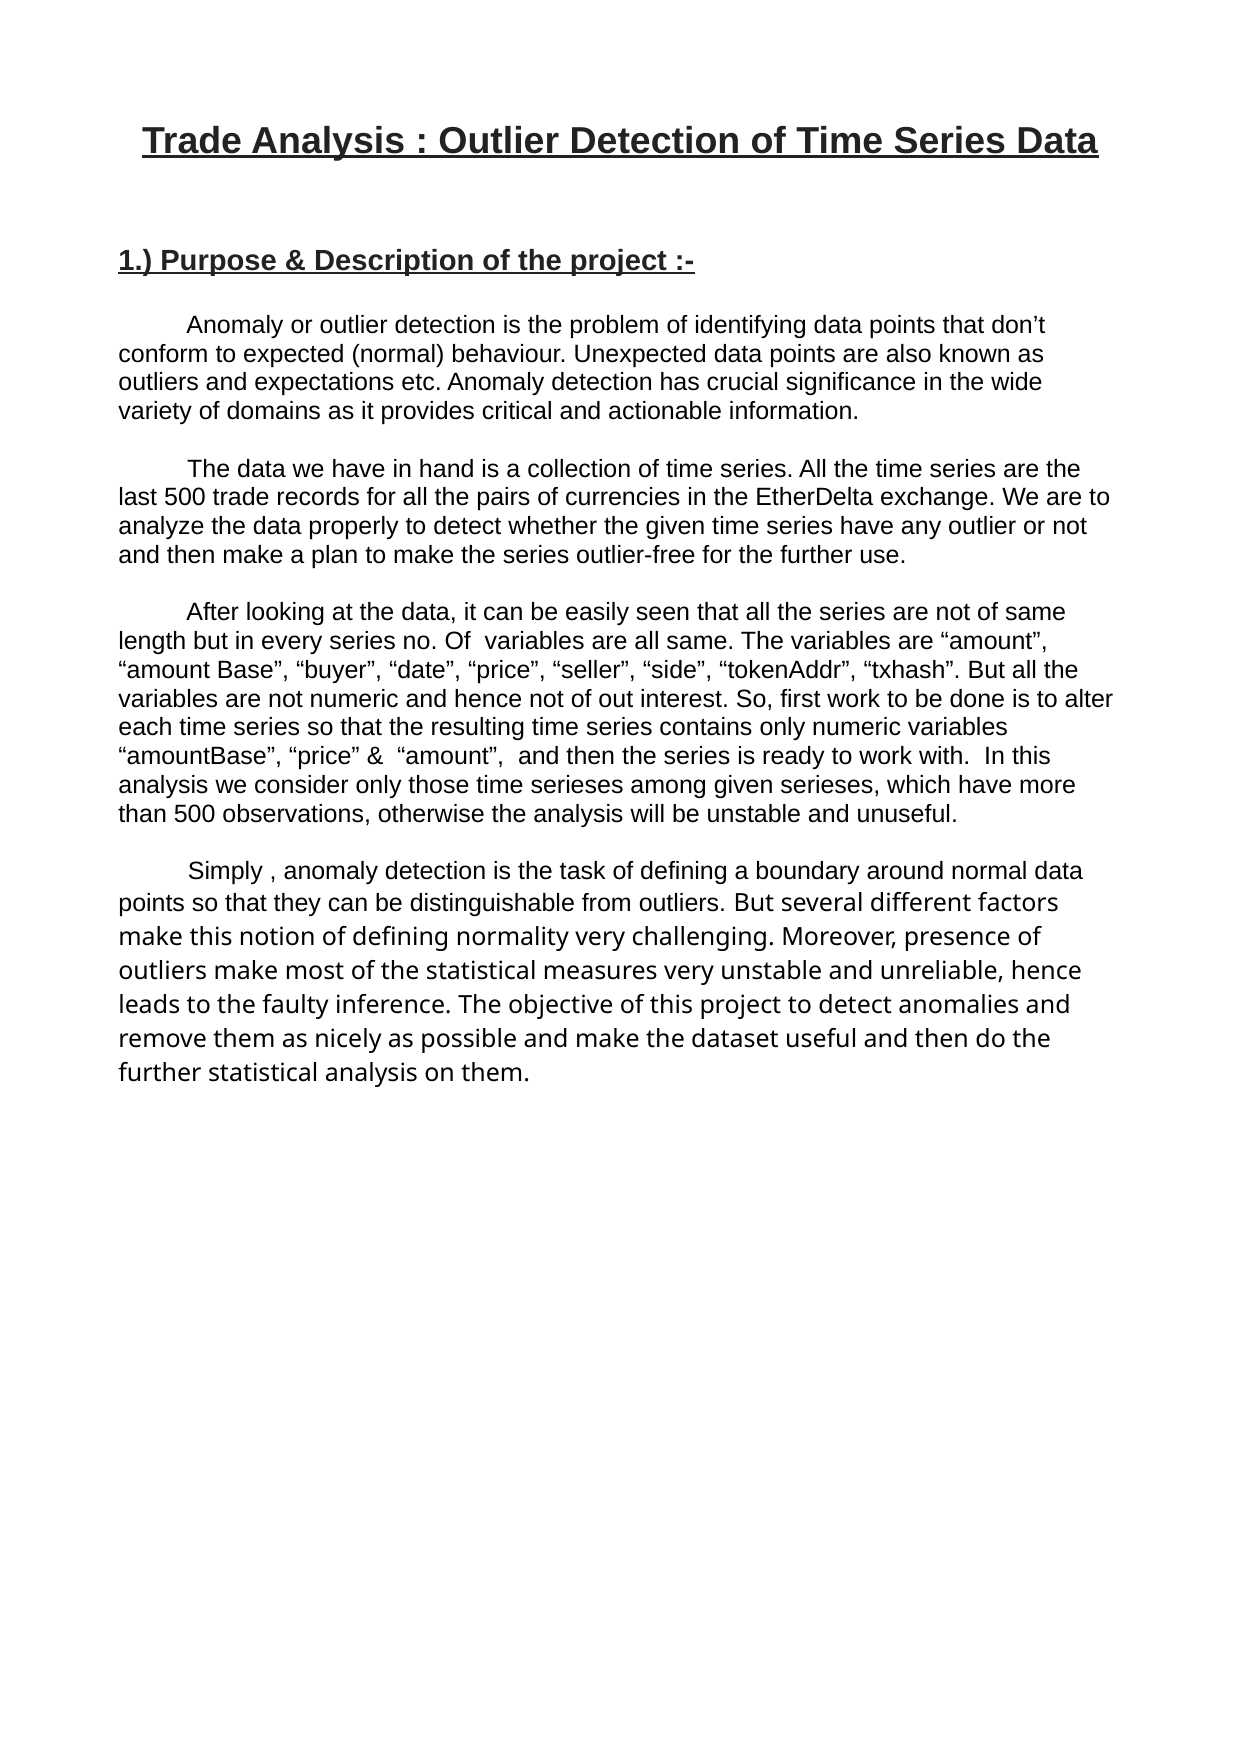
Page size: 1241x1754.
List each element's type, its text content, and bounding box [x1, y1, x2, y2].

text Simply , anomaly detection is the task of defining a boundary around normal data points so that they can be distinguishable from outliers. But several different factors make this notion of defining normality very challenging. Moreover, presence of outliers make most of the statistical measures very unstable and unreliable, hence leads to the faulty inference. The objective of this project to detect anomalies and remove them as nicely as possible and make the dataset useful and then do the further statistical analysis on them. [118, 856, 1122, 1089]
text Anomaly or outlier detection is the problem of identifying data points that don’t conform to expected (normal) behaviour. Unexpected data points are also known as outliers and expectations etc. Anomaly detection has crucial significance in the wide variety of domains as it provides critical and actionable information. [118, 310, 1122, 425]
text After looking at the data, it can be easily seen that all the series are not of same length but in every series no. Of variables are all same. The variables are “amount”, “amount Base”, “buyer”, “date”, “price”, “seller”, “side”, “tokenAddr”, “txhash”. But all the variables are not numeric and hence not of out interest. So, first work to be done is to alter each time series so that the resulting time series contains only numeric variables “amountBase”, “price” & “amount”, and then the series is ready to work with. In this analysis we consider only those time serieses among given serieses, which have more than 500 observations, otherwise the analysis will be unstable and unuseful. [118, 597, 1122, 827]
text The data we have in hand is a collection of time series. All the time series are the last 500 trade records for all the pairs of currencies in the EtherDelta exchange. We are to analyze the data properly to detect whether the given time series have any outlier or not and then make a plan to make the series outlier-free for the further use. [118, 453, 1122, 568]
text 1.) Purpose & Description of the project :- [118, 243, 1122, 276]
text Trade Analysis : Outlier Detection of Time Series Data [118, 118, 1122, 161]
